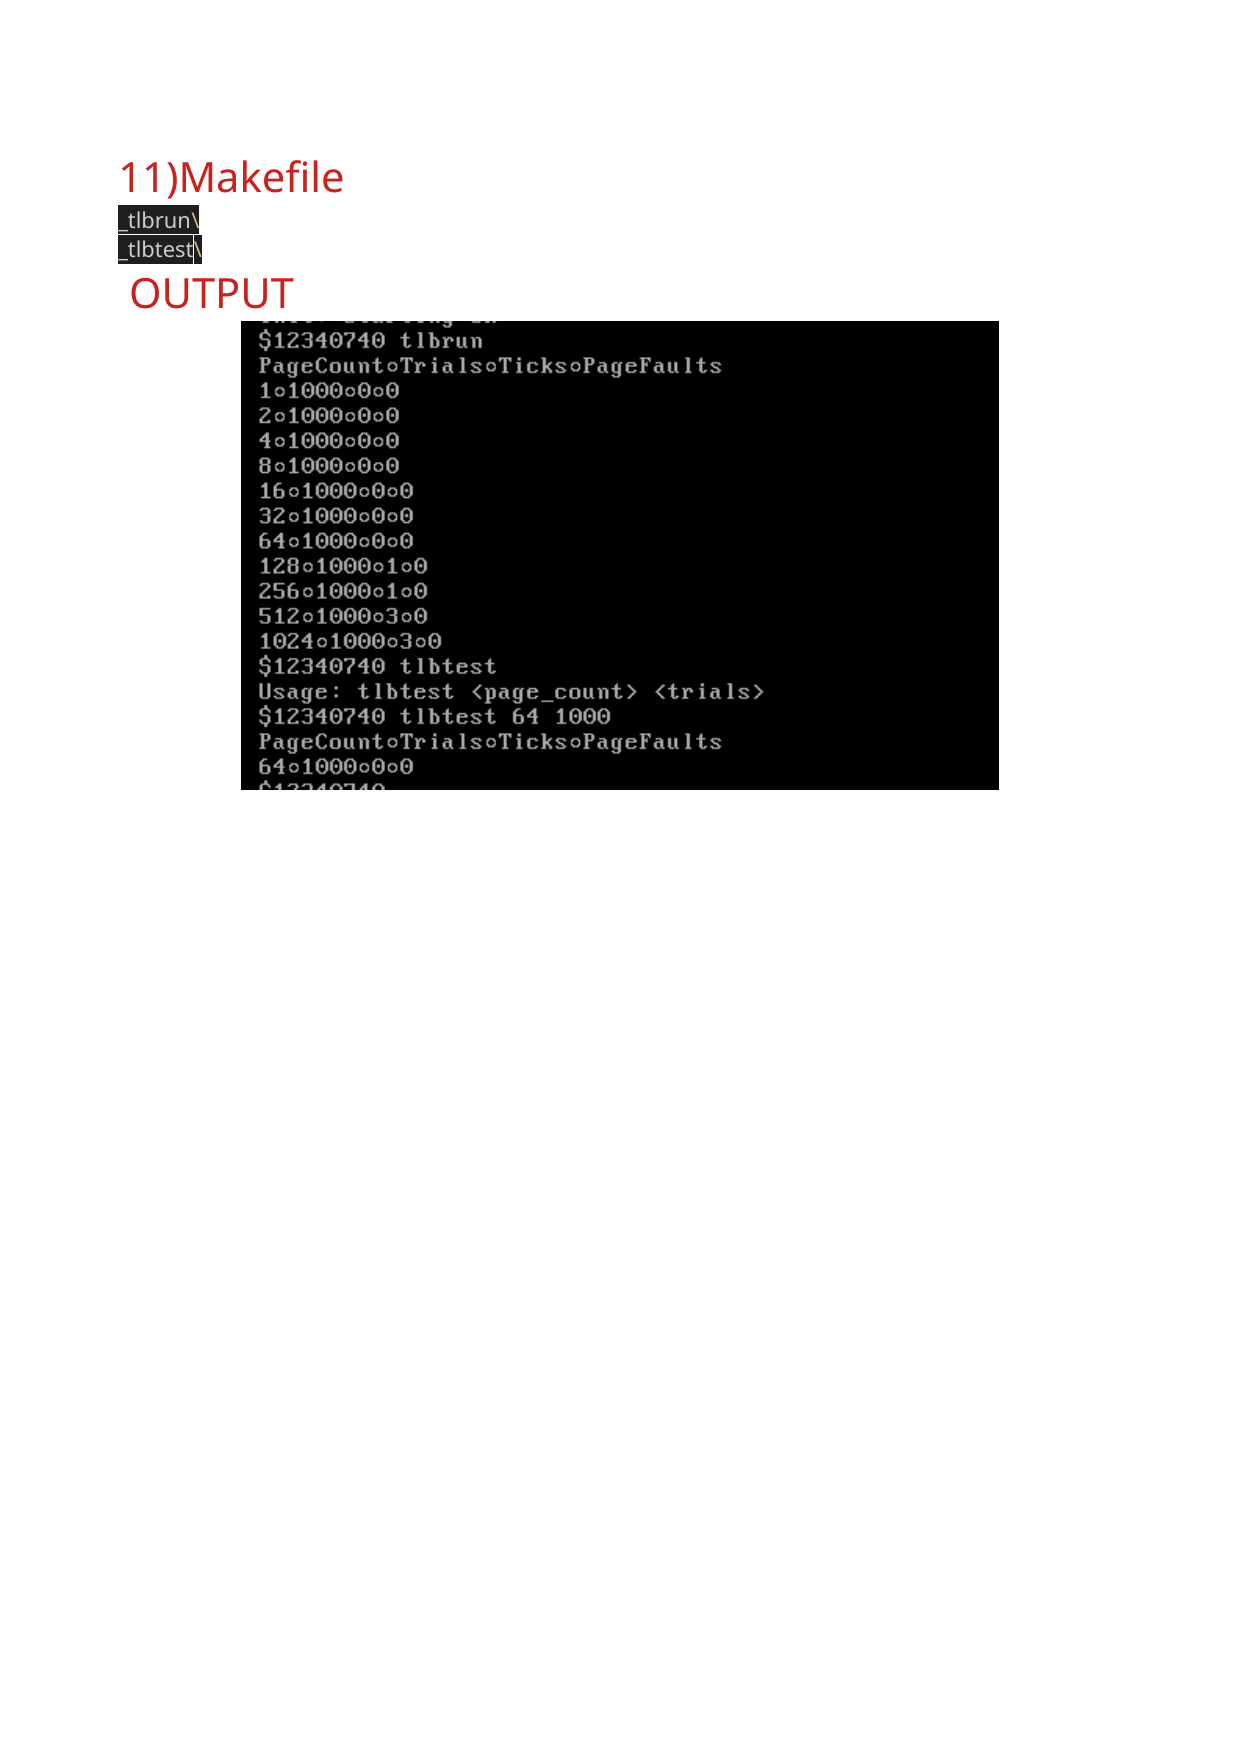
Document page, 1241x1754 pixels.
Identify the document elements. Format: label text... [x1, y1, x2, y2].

text _tlbrun\ [118, 205, 1122, 234]
text 11)Makefile [118, 148, 1122, 205]
text OUTPUT [118, 264, 1122, 321]
picture [241, 321, 999, 790]
text _tlbtest\ [118, 234, 1122, 264]
